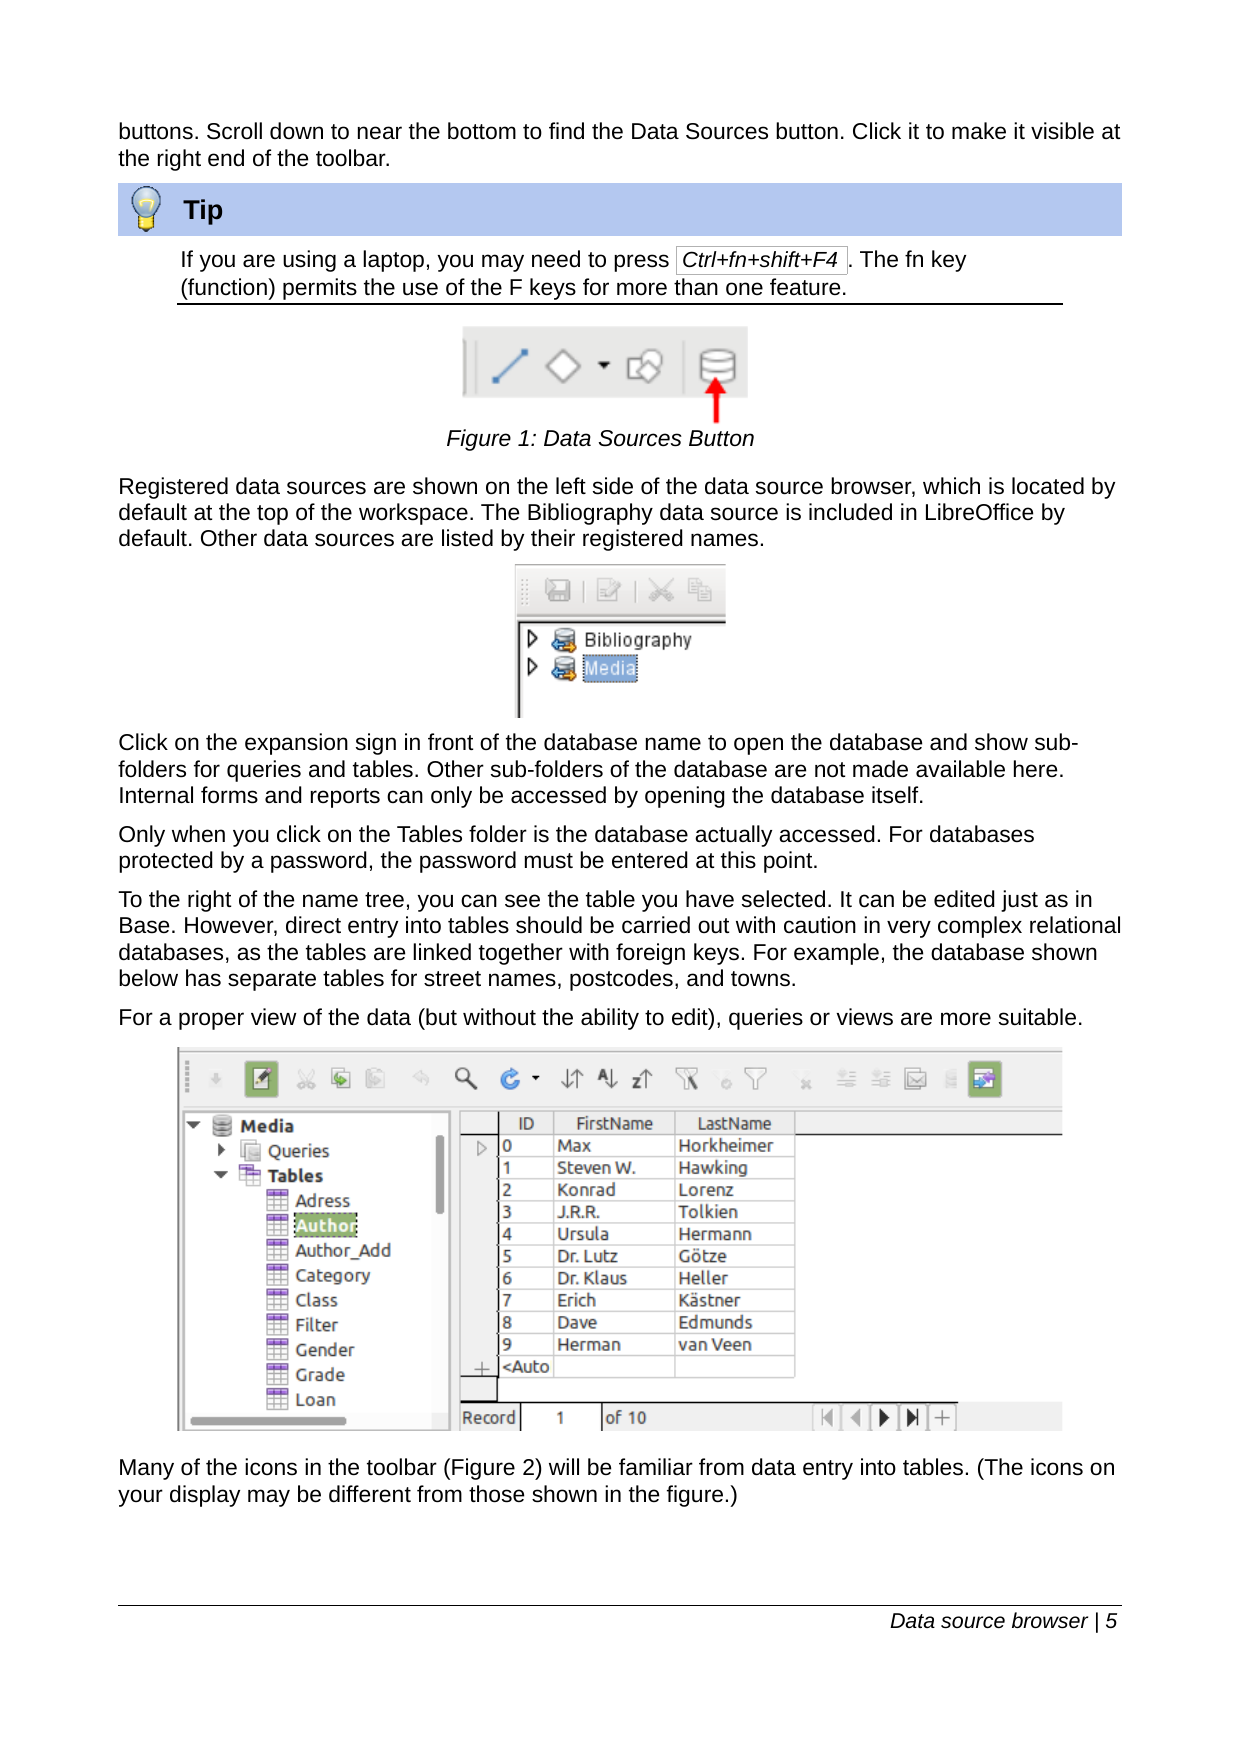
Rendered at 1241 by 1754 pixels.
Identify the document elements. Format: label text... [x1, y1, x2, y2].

picture [514, 564, 726, 718]
subtitle Tip [118, 183, 1122, 236]
text Many of the icons in the toolbar (Figure 2) will be familiar from data entry into tables. (The icons on your display may be different from those shown in the figure.) [118, 1454, 1122, 1507]
text To the right of the name tree, you can see the table you have selected. It can be edited just as in Base. However, direct entry into tables should be carried out with caution in very complex relational databases, as the tables are linked together with foreign keys. For example, the database shown below has separate tables for street names, postcodes, and towns. [118, 886, 1122, 991]
text If you are using a laptop, you may need to press Ctrl+fn+shift+F4. The fn key (function) permits the use of the F keys for more than one feature. [177, 243, 1063, 303]
text Registered data sources are shown on the left side of the data source browser, which is located by default at the top of the workspace. The Bibliography data source is included in LibreOffice by default. Other data sources are listed by their registered names. [118, 473, 1122, 552]
picture [119, 184, 170, 235]
text Figure 1: Data Sources Button [446, 326, 794, 452]
text buttons. Scroll down to near the bottom to find the Data Sources button. Click it to make it visible at the right end of the toolbar. [118, 118, 1122, 171]
picture [462, 326, 748, 426]
text For a proper view of the data (but without the ability to edit), queries or views are more suitable. [118, 1004, 1122, 1030]
text Click on the expansion sign in front of the database name to open the database and show sub-folders for queries and tables. Other sub-folders of the database are not made available here. Internal forms and reports can only be accessed by opening the database itself. [118, 729, 1122, 808]
picture [177, 1047, 1063, 1431]
text Only when you click on the Tables folder is the database actually accessed. For databases protected by a password, the password must be entered at this point. [118, 821, 1122, 873]
